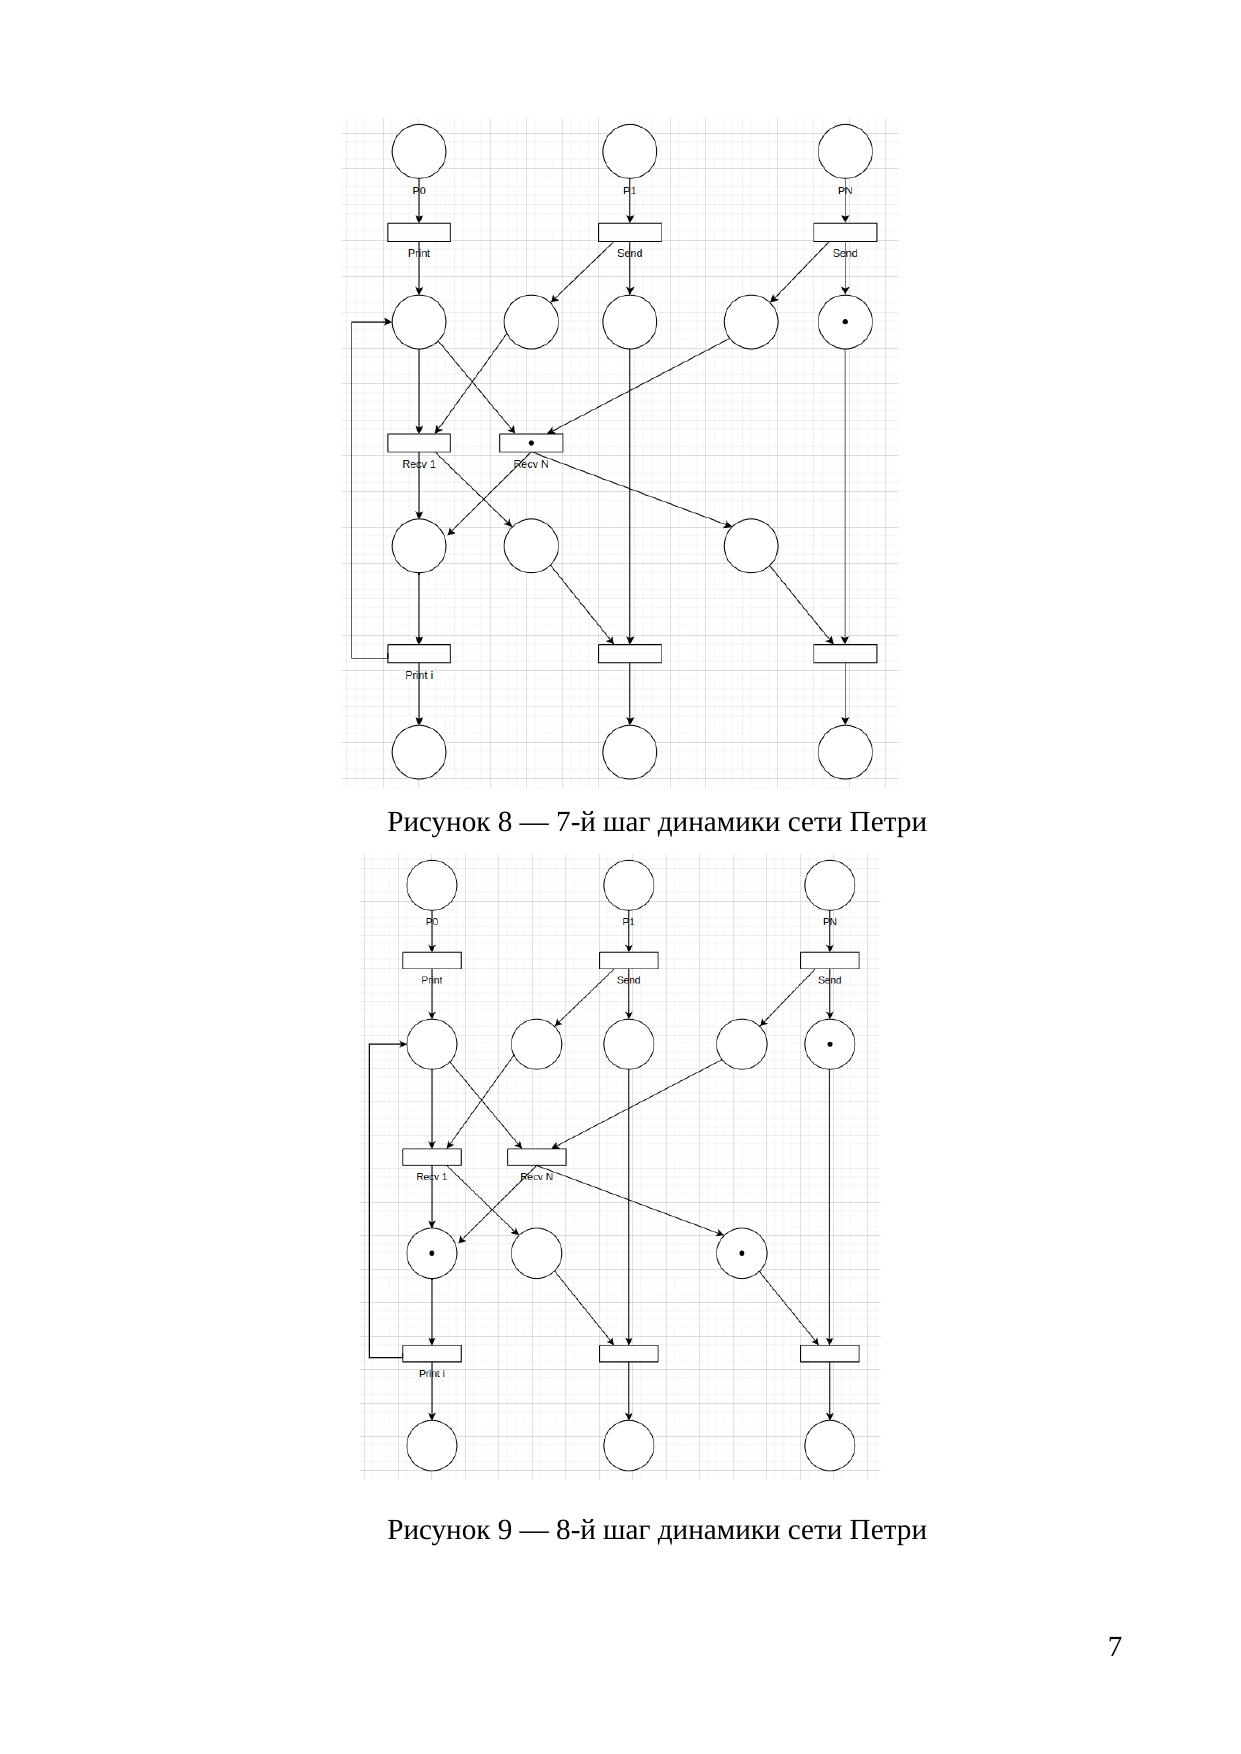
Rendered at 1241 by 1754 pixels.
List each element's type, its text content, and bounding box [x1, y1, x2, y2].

picture [341, 118, 899, 788]
text Рисунок 8 — 7-й шаг динамики сети Петри [118, 118, 1122, 837]
picture [359, 854, 881, 1479]
text Рисунок 9 — 8-й шаг динамики сети Петри [118, 854, 1122, 1546]
